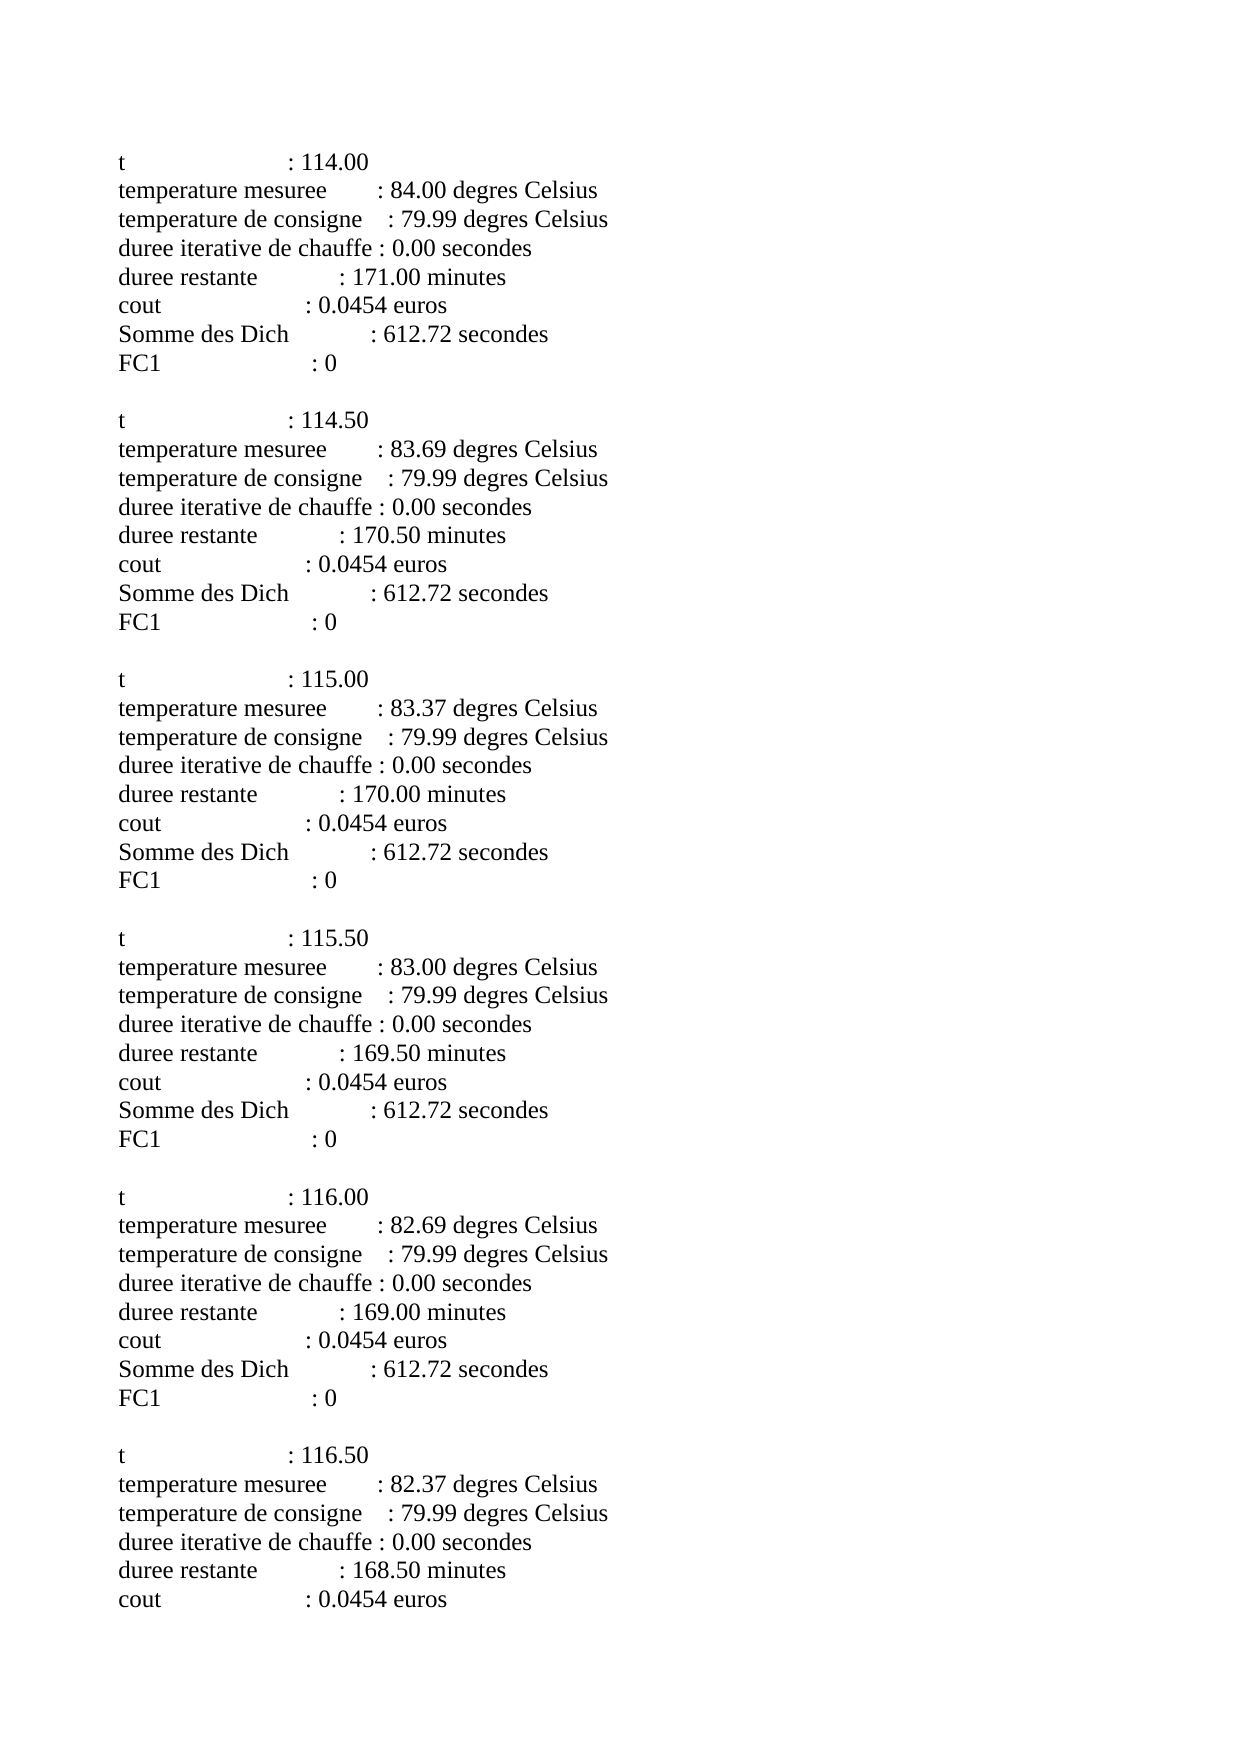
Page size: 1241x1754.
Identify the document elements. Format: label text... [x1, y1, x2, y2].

text Somme des Dich : 612.72 secondes [118, 578, 1122, 607]
text t : 115.50 [118, 923, 1122, 952]
text FC1 : 0 [118, 1124, 1122, 1153]
text cout : 0.0454 euros [118, 808, 1122, 837]
text cout : 0.0454 euros [118, 1326, 1122, 1354]
text Somme des Dich : 612.72 secondes [118, 319, 1122, 348]
text t : 114.00 [118, 147, 1122, 176]
text duree iterative de chauffe : 0.00 secondes [118, 1268, 1122, 1297]
text t : 114.50 [118, 406, 1122, 434]
text duree restante : 169.00 minutes [118, 1297, 1122, 1326]
text duree restante : 171.00 minutes [118, 262, 1122, 291]
text temperature mesuree : 83.69 degres Celsius [118, 434, 1122, 463]
text Somme des Dich : 612.72 secondes [118, 837, 1122, 866]
text temperature mesuree : 83.37 degres Celsius [118, 693, 1122, 722]
text duree iterative de chauffe : 0.00 secondes [118, 1009, 1122, 1038]
text t : 116.50 [118, 1441, 1122, 1469]
text temperature de consigne : 79.99 degres Celsius [118, 981, 1122, 1009]
text temperature mesuree : 84.00 degres Celsius [118, 176, 1122, 204]
text t : 116.00 [118, 1182, 1122, 1211]
text temperature de consigne : 79.99 degres Celsius [118, 204, 1122, 233]
text cout : 0.0454 euros [118, 549, 1122, 578]
text duree iterative de chauffe : 0.00 secondes [118, 1527, 1122, 1556]
text duree restante : 169.50 minutes [118, 1038, 1122, 1067]
text temperature mesuree : 83.00 degres Celsius [118, 952, 1122, 981]
text cout : 0.0454 euros [118, 1067, 1122, 1096]
text temperature de consigne : 79.99 degres Celsius [118, 1239, 1122, 1268]
text FC1 : 0 [118, 866, 1122, 894]
text FC1 : 0 [118, 607, 1122, 636]
text temperature de consigne : 79.99 degres Celsius [118, 1498, 1122, 1527]
text duree restante : 170.50 minutes [118, 521, 1122, 549]
text temperature mesuree : 82.69 degres Celsius [118, 1211, 1122, 1239]
text duree restante : 168.50 minutes [118, 1556, 1122, 1584]
text FC1 : 0 [118, 1383, 1122, 1412]
text duree iterative de chauffe : 0.00 secondes [118, 492, 1122, 521]
text cout : 0.0454 euros [118, 291, 1122, 319]
text temperature de consigne : 79.99 degres Celsius [118, 722, 1122, 751]
text duree iterative de chauffe : 0.00 secondes [118, 751, 1122, 779]
text duree restante : 170.00 minutes [118, 779, 1122, 808]
text temperature mesuree : 82.37 degres Celsius [118, 1469, 1122, 1498]
text Somme des Dich : 612.72 secondes [118, 1354, 1122, 1383]
text t : 115.00 [118, 664, 1122, 693]
text Somme des Dich : 612.72 secondes [118, 1096, 1122, 1124]
text temperature de consigne : 79.99 degres Celsius [118, 463, 1122, 492]
text duree iterative de chauffe : 0.00 secondes [118, 233, 1122, 262]
text FC1 : 0 [118, 348, 1122, 377]
text cout : 0.0454 euros [118, 1584, 1122, 1613]
